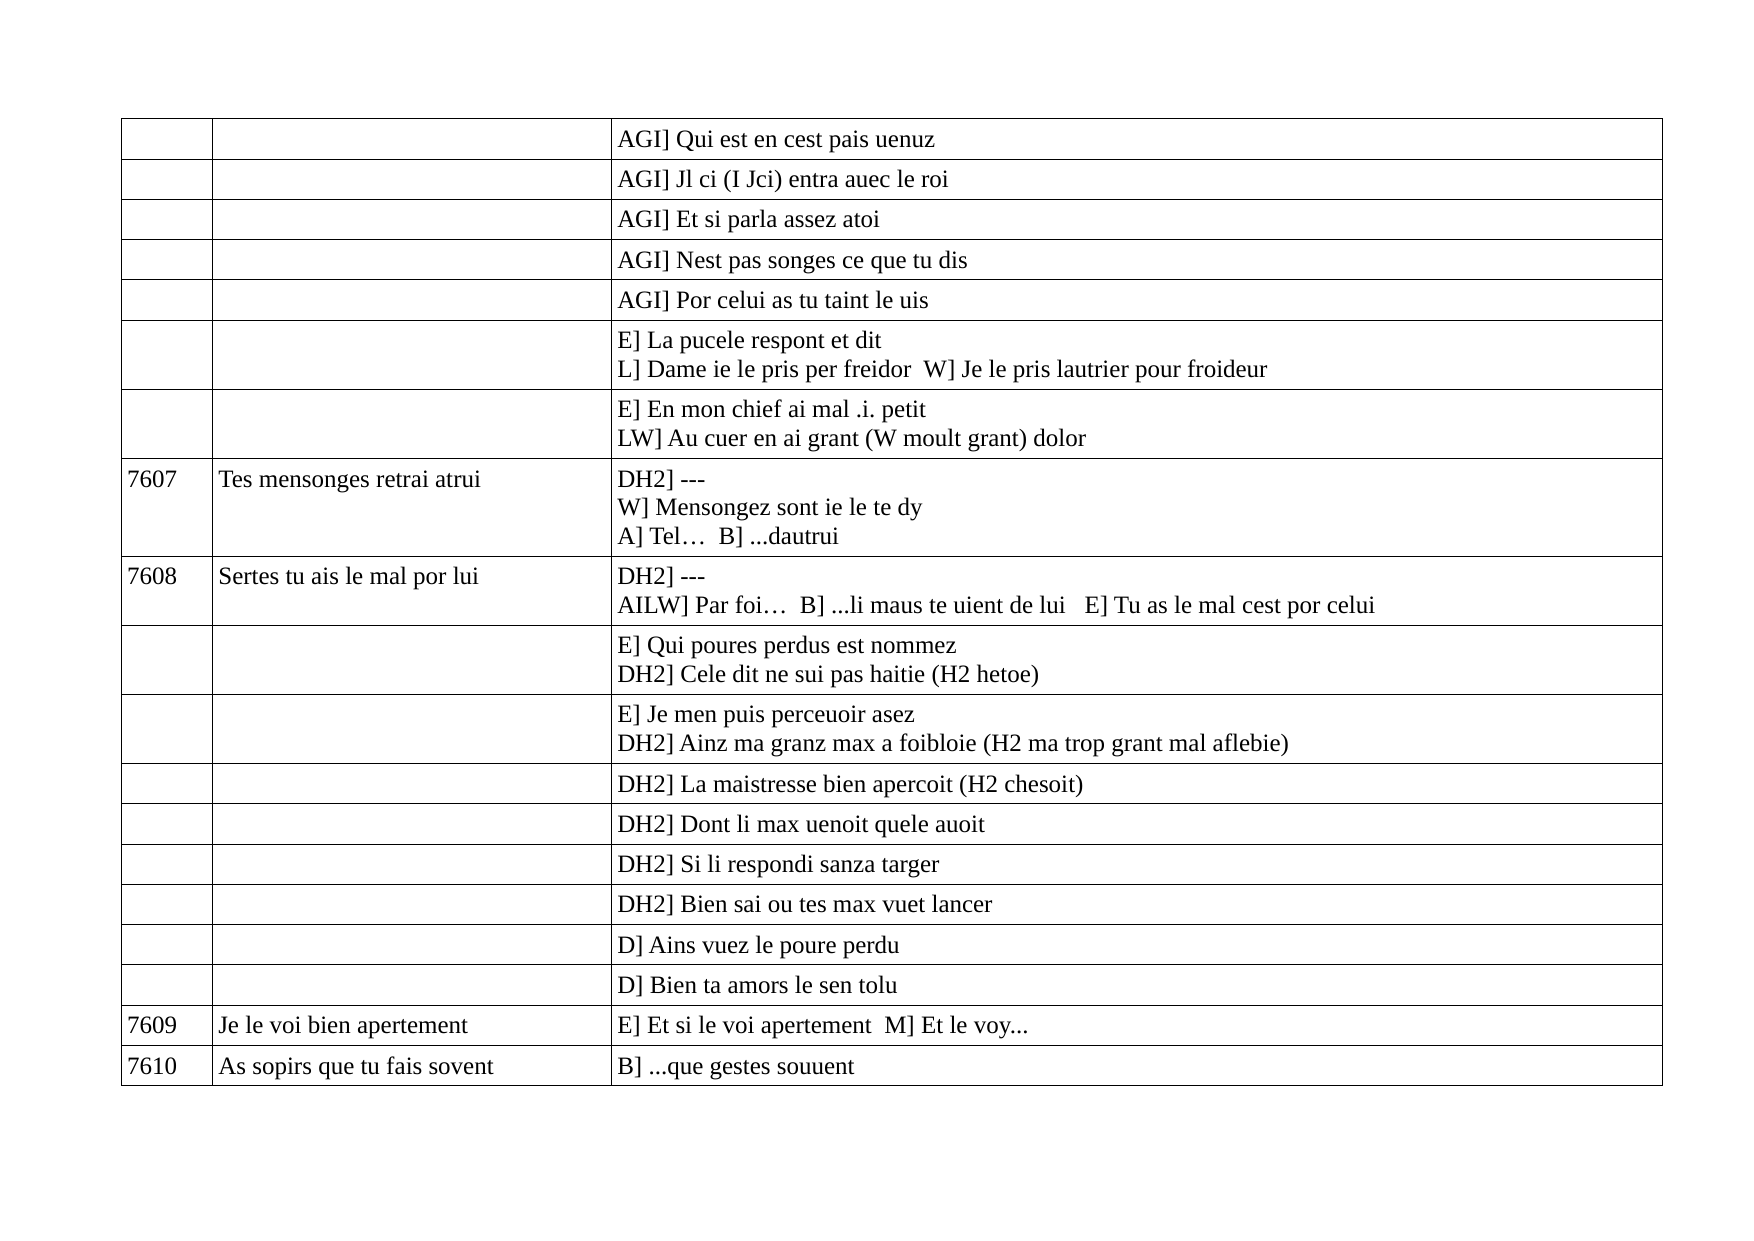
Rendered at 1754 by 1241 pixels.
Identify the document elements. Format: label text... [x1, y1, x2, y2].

table_cell DH2] Si li respondi sanza targer [612, 845, 1662, 884]
table_cell AGI] Por celui as tu taint le uis [612, 280, 1662, 320]
table_cell D] Ains vuez le poure perdu [612, 925, 1662, 964]
table_cell E] Je men puis perceuoir asez DH2] Ainz ma granz max a foibloie (H2 ma trop grant mal aflebie) [612, 695, 1662, 763]
table_cell [122, 845, 212, 884]
table_cell [122, 965, 212, 1005]
table_cell E] Qui poures perdus est nommez DH2] Cele dit ne sui pas haitie (H2 hetoe) [612, 626, 1662, 694]
table_cell [122, 390, 212, 458]
table_cell 7610 [122, 1046, 212, 1085]
table_cell DH2] Bien sai ou tes max vuet lancer [612, 885, 1662, 924]
table_cell 7608 [122, 557, 212, 625]
table_cell [122, 280, 212, 320]
table_cell D] Bien ta amors le sen tolu [612, 965, 1662, 1005]
table_cell [122, 240, 212, 279]
table_cell [122, 925, 212, 964]
table_cell AGI] Nest pas songes ce que tu dis [612, 240, 1662, 279]
table_cell [213, 925, 611, 964]
table_cell [213, 160, 611, 199]
table_cell AGI] Et si parla assez atoi [612, 200, 1662, 239]
table_cell [213, 280, 611, 320]
table_cell [213, 695, 611, 763]
table_cell [122, 626, 212, 694]
table_cell E] Et si le voi apertement M] Et le voy... [612, 1006, 1662, 1045]
table_cell [122, 321, 212, 389]
table_cell [122, 119, 212, 158]
table_cell [213, 764, 611, 803]
table_cell [122, 160, 212, 199]
table_cell [122, 764, 212, 803]
table_cell Je le voi bien apertement [213, 1006, 611, 1045]
table_cell As sopirs que tu fais sovent [213, 1046, 611, 1085]
table_cell [213, 321, 611, 389]
table_cell E] La pucele respont et dit L] Dame ie le pris per freidor W] Je le pris lautrier pour froideur [612, 321, 1662, 389]
table_cell DH2] Dont li max uenoit quele auoit [612, 804, 1662, 843]
table_cell [213, 804, 611, 843]
table_cell [122, 885, 212, 924]
table_cell [213, 965, 611, 1005]
table_cell DH2] La maistresse bien apercoit (H2 chesoit) [612, 764, 1662, 803]
table_cell 7609 [122, 1006, 212, 1045]
table_cell [213, 626, 611, 694]
table_cell E] En mon chief ai mal .i. petit LW] Au cuer en ai grant (W moult grant) dolor [612, 390, 1662, 458]
table_cell [213, 240, 611, 279]
table_cell B] ...que gestes souuent [612, 1046, 1662, 1085]
table_cell Tes mensonges retrai atrui [213, 459, 611, 556]
table_cell [213, 390, 611, 458]
table_cell [122, 200, 212, 239]
table_cell [122, 804, 212, 843]
table_cell AGI] Qui est en cest pais uenuz [612, 119, 1662, 158]
table_cell [122, 695, 212, 763]
table_cell Sertes tu ais le mal por lui [213, 557, 611, 625]
table_cell DH2] --- AILW] Par foi… B] ...li maus te uient de lui E] Tu as le mal cest por celui [612, 557, 1662, 625]
table_cell AGI] Jl ci (I Jci) entra auec le roi [612, 160, 1662, 199]
table_cell 7607 [122, 459, 212, 556]
table_cell [213, 119, 611, 158]
table_cell [213, 885, 611, 924]
table_cell [213, 200, 611, 239]
table_cell DH2] --- W] Mensongez sont ie le te dy A] Tel… B] ...dautrui [612, 459, 1662, 556]
table_cell [213, 845, 611, 884]
